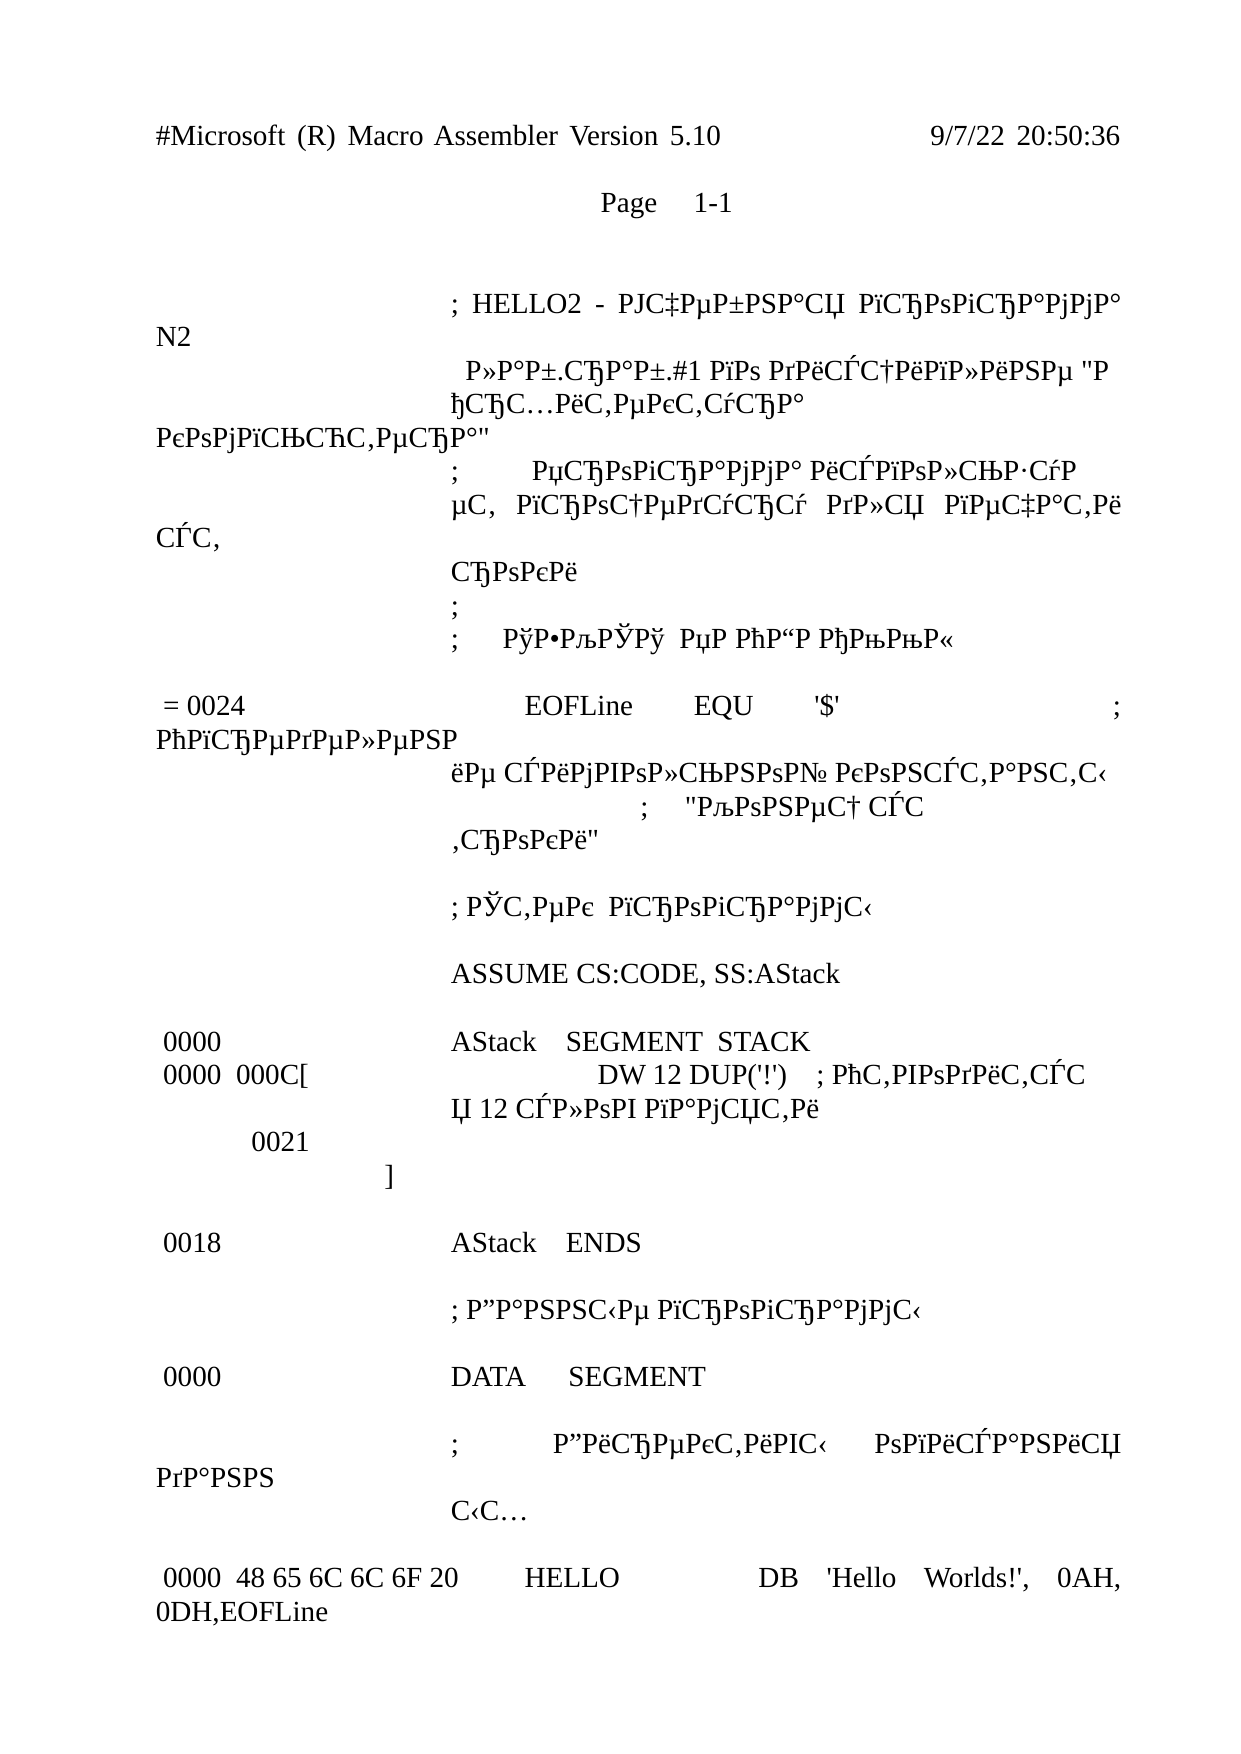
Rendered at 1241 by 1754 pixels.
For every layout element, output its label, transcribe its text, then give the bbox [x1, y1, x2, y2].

text = 0024 EOFLine EQU '$' ; РћРїСЂРµРґРµР»РµРЅР [156, 688, 1122, 755]
text #Microsoft (R) Macro Assembler Version 5.10 9/7/22 20:50:36 [156, 118, 1122, 185]
text ] [156, 1158, 1122, 1191]
text ; Р”РёСЂРµРєС‚РёРІС‹ РѕРїРёСЃР°РЅРёСЏ РґР°РЅРЅ [156, 1426, 1122, 1493]
text СЂРѕРєРё [156, 554, 1122, 588]
text ; Р”Р°РЅРЅС‹Рµ РїСЂРѕРіСЂР°РјРјС‹ [156, 1292, 1122, 1326]
text 0000 48 65 6C 6C 6F 20 HELLO DB 'Hello Worlds!', 0AH, 0DH,EOFLine [156, 1560, 1122, 1627]
text Page 1-1 [156, 185, 1122, 219]
text С‹С… [156, 1493, 1122, 1527]
text Џ 12 СЃР»РѕРІ РїР°РјСЏС‚Рё [156, 1091, 1122, 1124]
text ёРµ СЃРёРјРІРѕР»СЊРЅРѕР№ РєРѕРЅСЃС‚Р°РЅС‚С‹ [156, 755, 1122, 789]
text ; РџСЂРѕРіСЂР°РјРјР° РёСЃРїРѕР»СЊР·СѓР [156, 453, 1122, 487]
text ; HELLO2 - РЈС‡РµР±РЅР°СЏ РїСЂРѕРіСЂР°РјРјР° N2 [156, 286, 1122, 353]
text 0018 AStack ENDS [156, 1225, 1122, 1258]
text 0000 000C[ DW 12 DUP('!') ; РћС‚РІРѕРґРёС‚СЃС [156, 1057, 1122, 1091]
text ‚СЂРѕРєРё" [156, 822, 1122, 856]
text 0000 DATA SEGMENT [156, 1359, 1122, 1393]
text ASSUME CS:CODE, SS:AStack [156, 957, 1122, 990]
text 0000 AStack SEGMENT STACK [156, 1024, 1122, 1057]
text Р»Р°Р±.СЂР°Р±.#1 РїРѕ РґРёСЃС†РёРїР»РёРЅРµ "Р [156, 353, 1122, 386]
text ; РЎС‚РµРє РїСЂРѕРіСЂР°РјРјС‹ [156, 889, 1122, 923]
text ; "РљРѕРЅРµС† СЃС [156, 789, 1122, 822]
text µС‚ РїСЂРѕС†РµРґСѓСЂСѓ РґР»СЏ РїРµС‡Р°С‚Рё СЃС‚ [156, 487, 1122, 554]
text ђСЂС…РёС‚РµРєС‚СѓСЂР° РєРѕРјРїСЊСЋС‚РµСЂР°" [156, 386, 1122, 453]
text ; РўР•РљРЎРў РџР РћР“Р РђРњРњР« [156, 621, 1122, 655]
text 0021 [156, 1124, 1122, 1158]
text ; [156, 588, 1122, 621]
